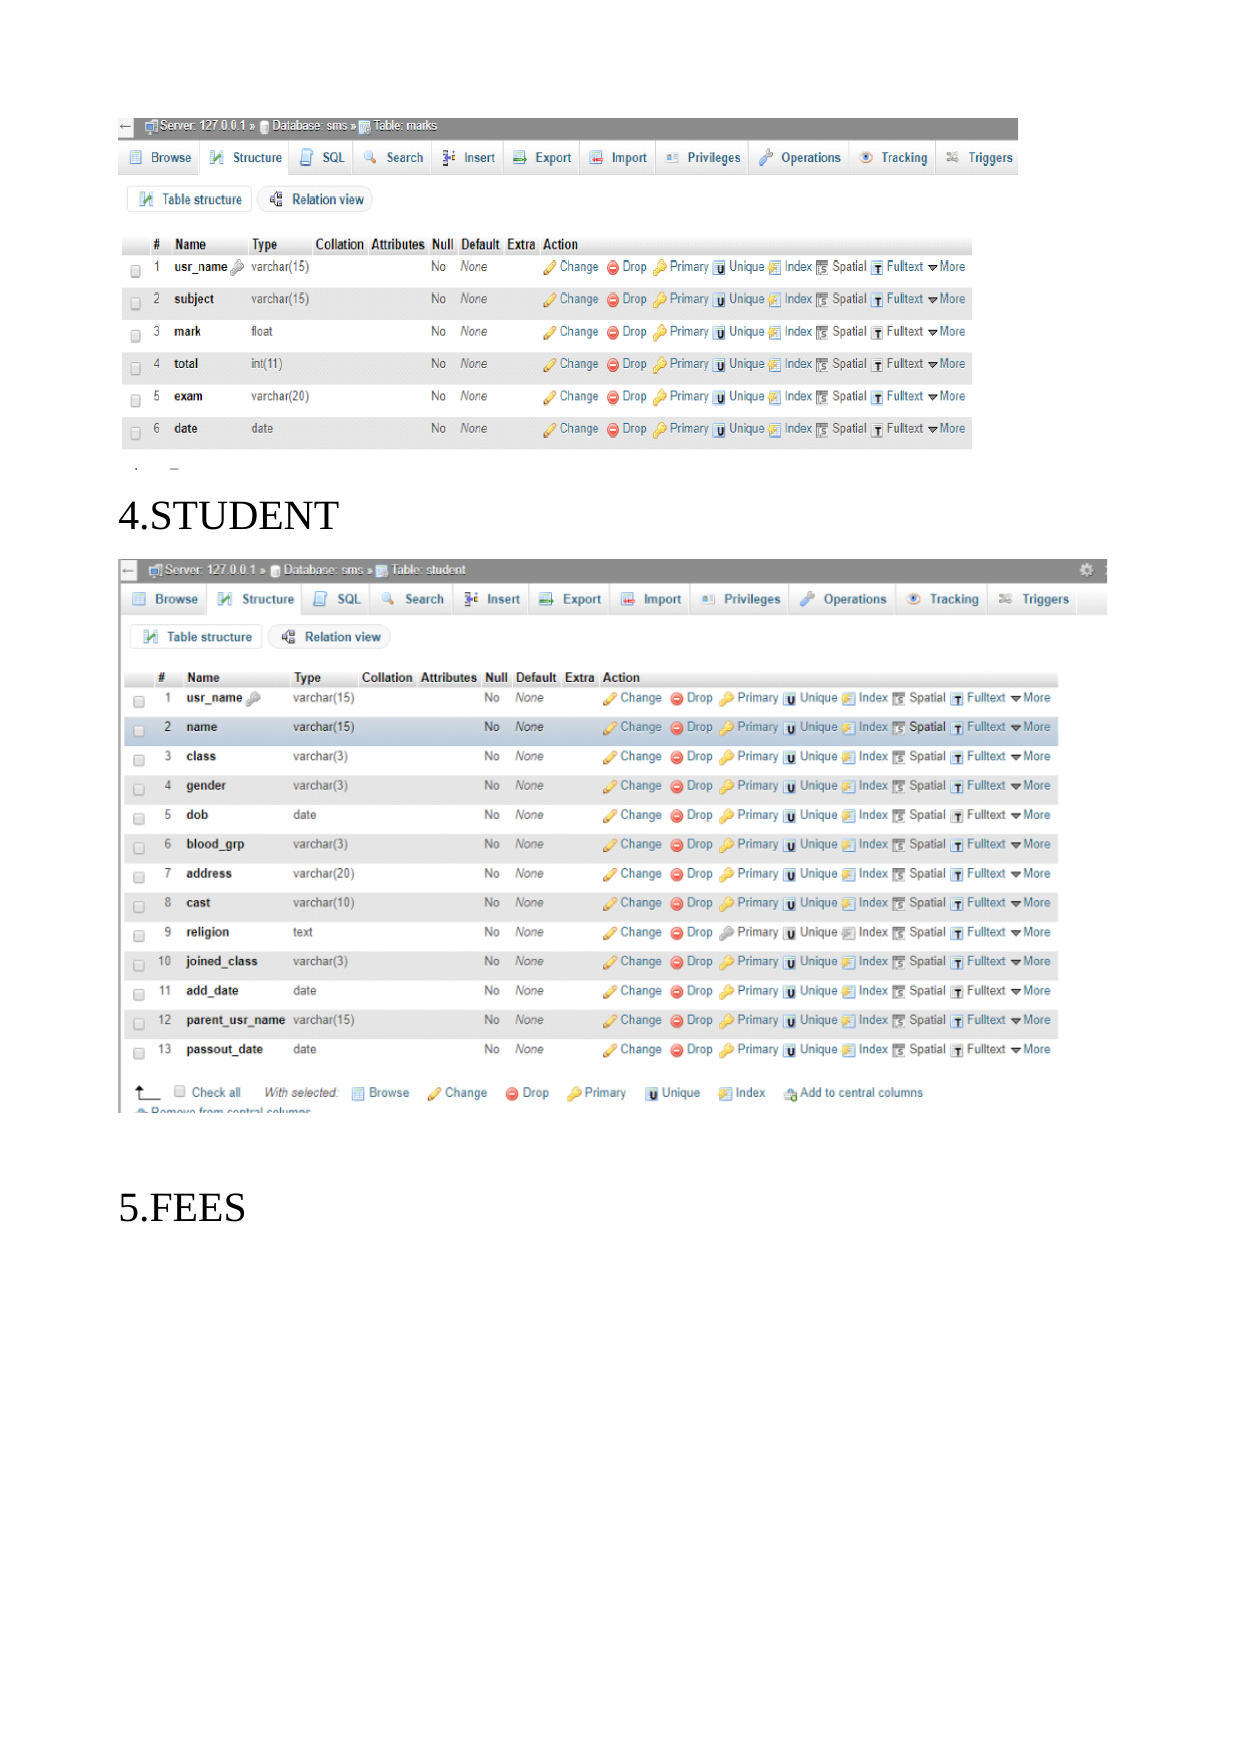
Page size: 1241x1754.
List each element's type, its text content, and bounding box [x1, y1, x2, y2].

text 4.STUDENT [118, 491, 1122, 538]
text 5.FEES [118, 1182, 1122, 1230]
